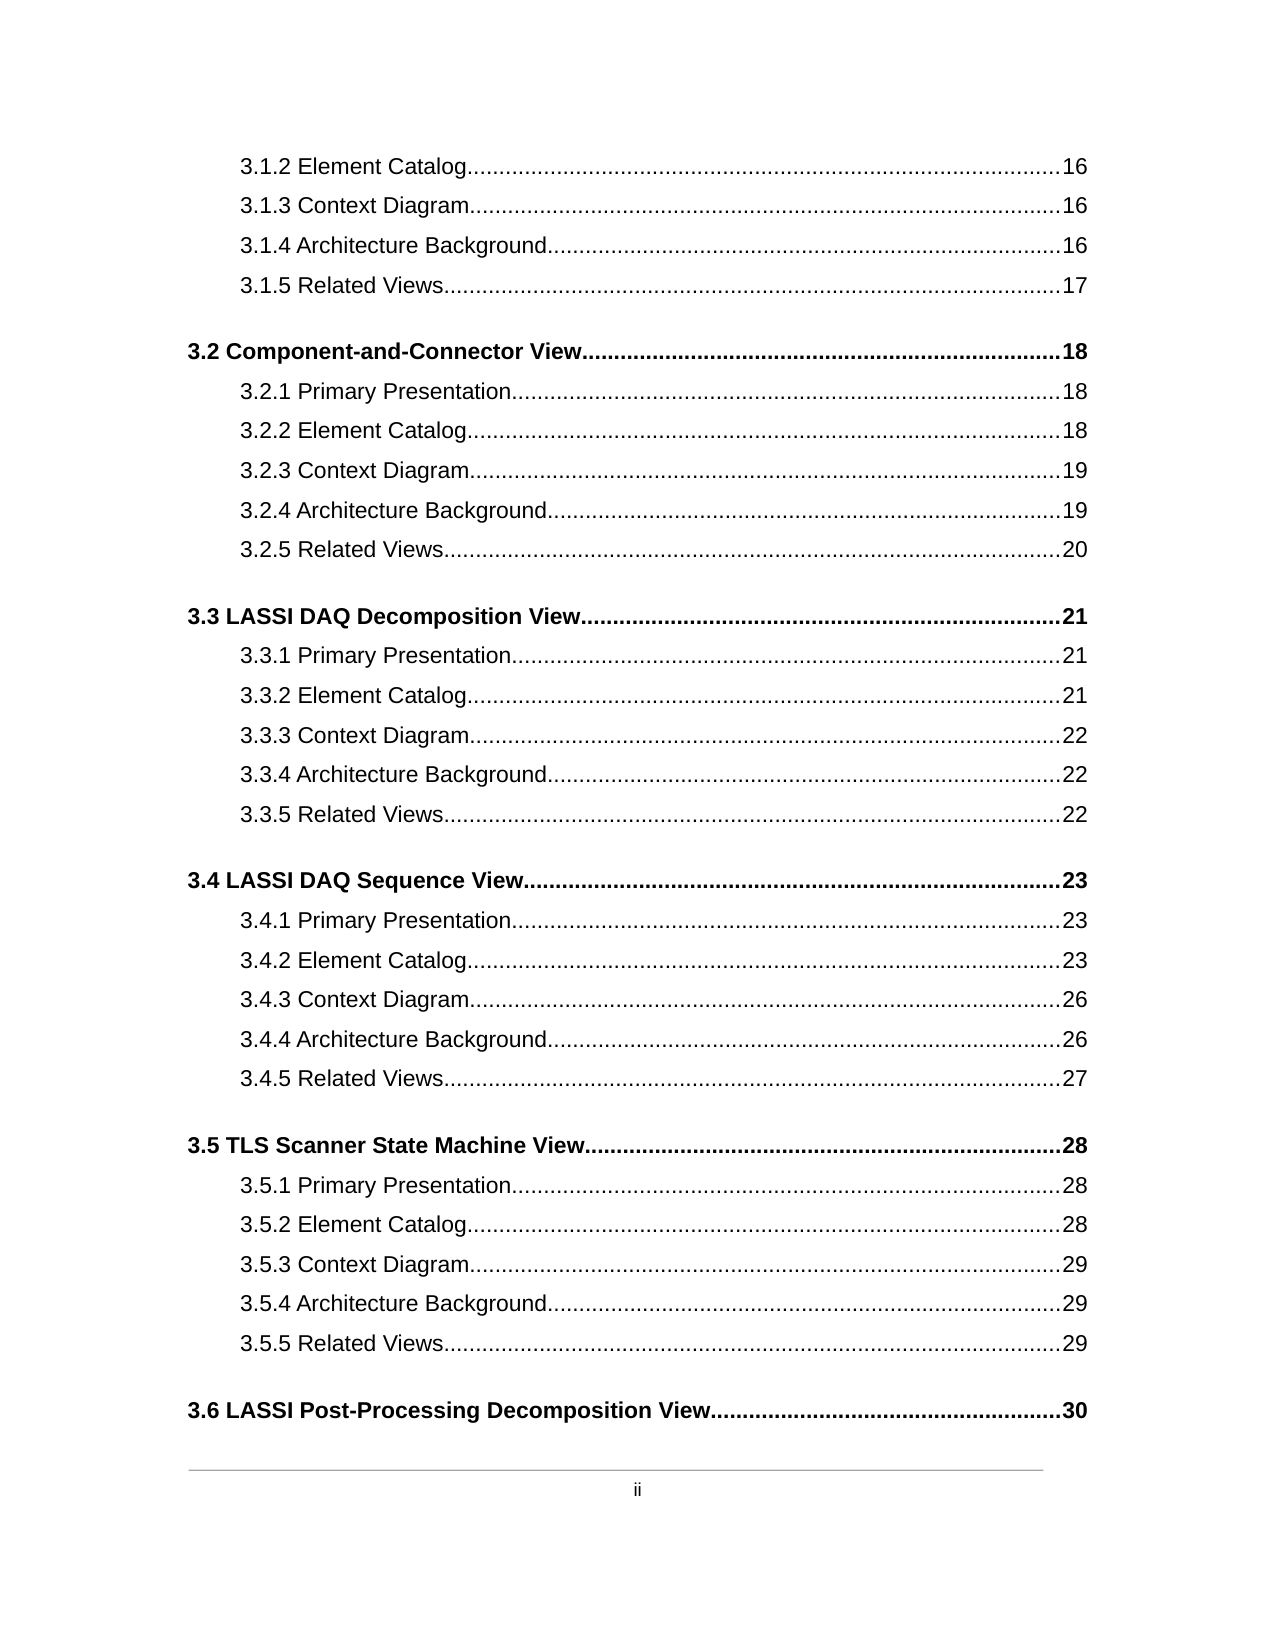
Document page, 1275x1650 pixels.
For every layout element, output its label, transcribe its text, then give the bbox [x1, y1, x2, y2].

text 3.2.4 Architecture Background 19 [240, 494, 1087, 523]
text 3.3.2 Element Catalog 21 [240, 679, 1087, 708]
text 3.3.4 Architecture Background 22 [240, 758, 1087, 787]
text 3.4.3 Context Diagram 26 [240, 983, 1087, 1012]
text 3.1.3 Context Diagram 16 [240, 189, 1087, 219]
text 3.3.5 Related Views 22 [240, 798, 1087, 827]
text 3.5 TLS Scanner State Machine View 28 [187, 1123, 1087, 1158]
text 3.4.1 Primary Presentation 23 [240, 904, 1087, 933]
text 3.5.5 Related Views 29 [240, 1327, 1087, 1356]
text 3.1.5 Related Views 17 [240, 269, 1087, 298]
text 3.5.2 Element Catalog 28 [240, 1208, 1087, 1237]
text 3.3.1 Primary Presentation 21 [240, 639, 1087, 669]
text 3.5.4 Architecture Background 29 [240, 1287, 1087, 1317]
text 3.3.3 Context Diagram 22 [240, 719, 1087, 748]
text 3.2 Component-and-Connector View 18 [187, 329, 1087, 364]
text 3.2.3 Context Diagram 19 [240, 454, 1087, 483]
text 3.5.3 Context Diagram 29 [240, 1248, 1087, 1277]
text 3.3 LASSI DAQ Decomposition View 21 [187, 594, 1087, 629]
text 3.5.1 Primary Presentation 28 [240, 1169, 1087, 1198]
text 3.4.5 Related Views 27 [240, 1062, 1087, 1092]
text 3.4.2 Element Catalog 23 [240, 944, 1087, 973]
text 3.2.2 Element Catalog 18 [240, 414, 1087, 444]
text 3.1.2 Element Catalog 16 [240, 150, 1087, 179]
text 3.1.4 Architecture Background 16 [240, 229, 1087, 258]
text 3.4 LASSI DAQ Sequence View 23 [187, 858, 1087, 894]
text 3.6 LASSI Post-Processing Decomposition View 30 [187, 1387, 1087, 1423]
text 3.4.4 Architecture Background 26 [240, 1023, 1087, 1052]
text 3.2.5 Related Views 20 [240, 533, 1087, 562]
text 3.2.1 Primary Presentation 18 [240, 375, 1087, 404]
